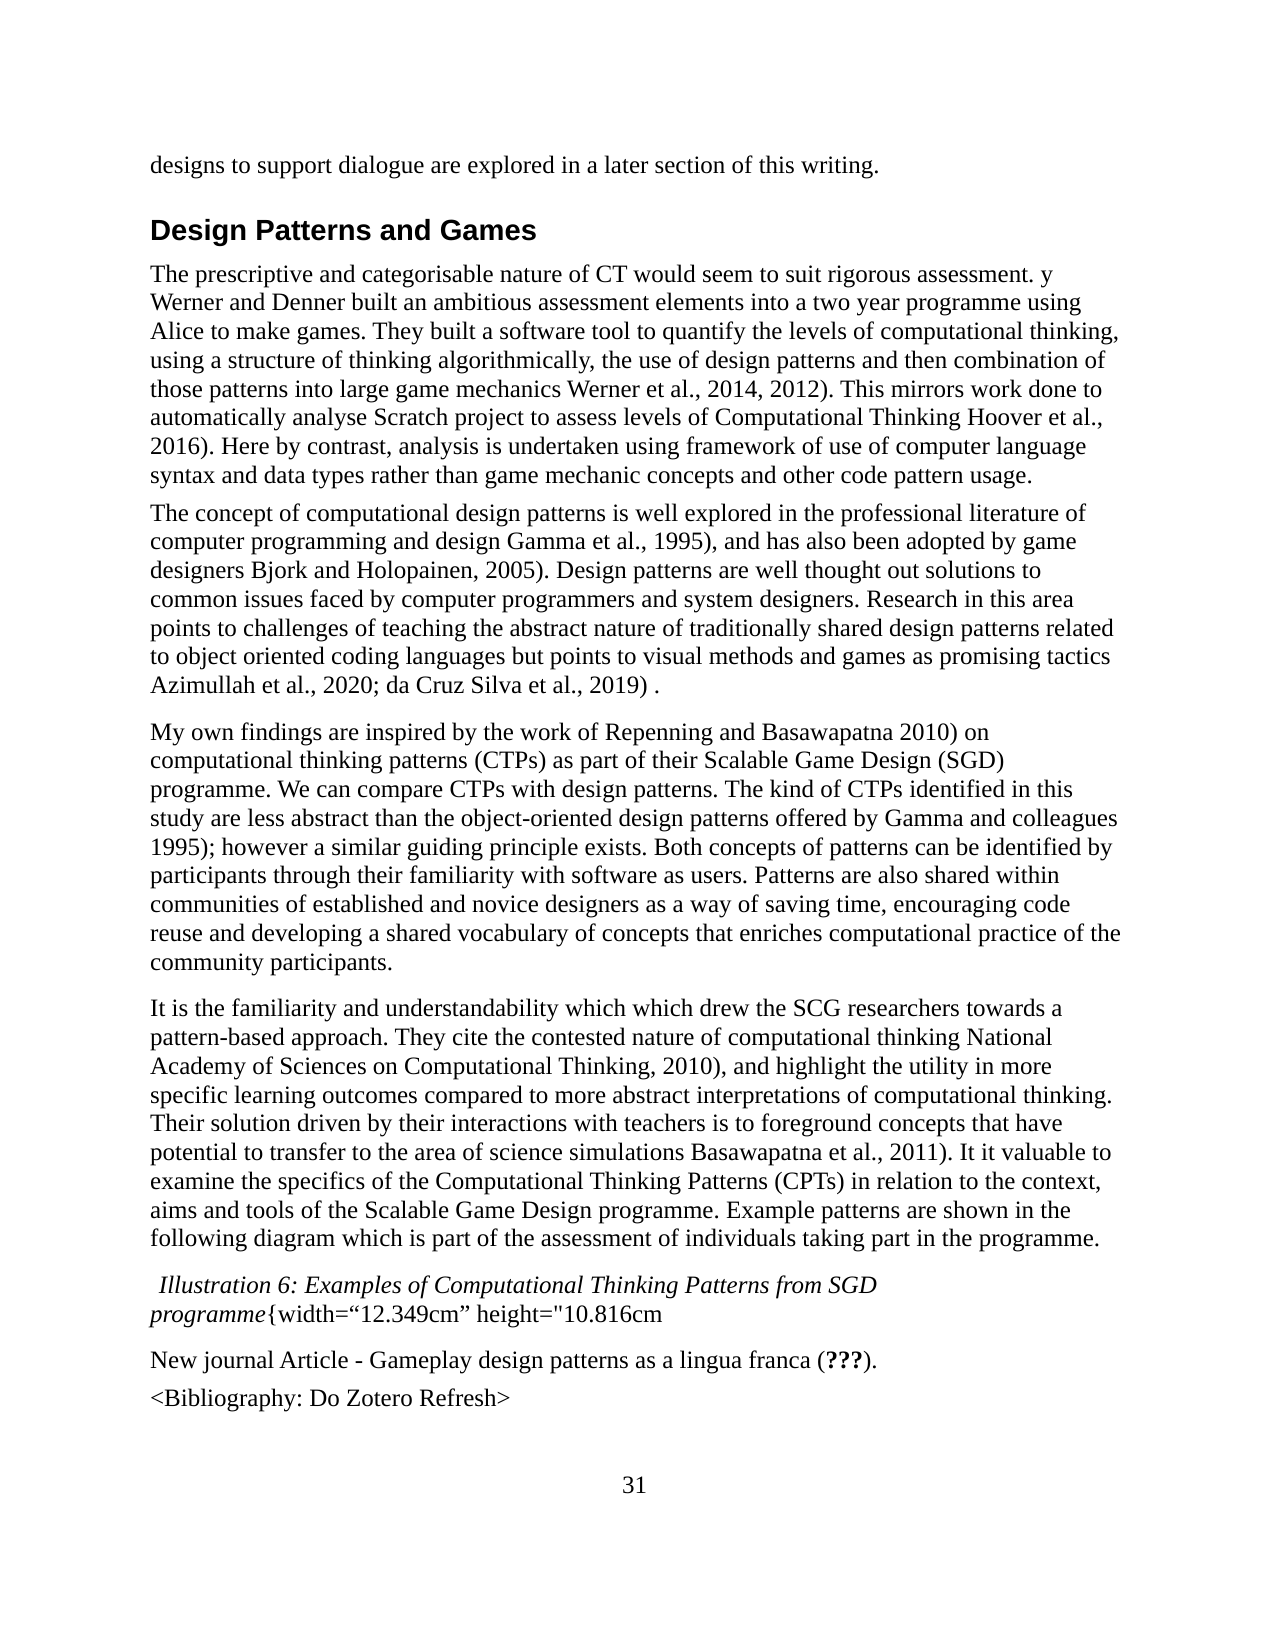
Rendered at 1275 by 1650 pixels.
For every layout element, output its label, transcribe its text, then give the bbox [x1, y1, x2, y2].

text The prescriptive and categorisable nature of CT would seem to suit rigorous assessment. y Werner and Denner built an ambitious assessment elements into a two year programme using Alice to make games. They built a software tool to quantify the levels of computational thinking, using a structure of thinking algorithmically, the use of design patterns and then combination of those patterns into large game mechanics Werner et al., 2014, 2012). This mirrors work done to automatically analyse Scratch project to assess levels of Computational Thinking Hoover et al., 2016). Here by contrast, analysis is undertaken using framework of use of computer language syntax and data types rather than game mechanic concepts and other code pattern usage. [150, 259, 1125, 489]
text The concept of computational design patterns is well explored in the professional literature of computer programming and design Gamma et al., 1995), and has also been adopted by game designers Bjork and Holopainen, 2005). Design patterns are well thought out solutions to common issues faced by computer programmers and system designers. Research in this area points to challenges of teaching the abstract nature of traditionally shared design patterns related to object oriented coding languages but points to visual methods and games as promising tactics Azimullah et al., 2020; da Cruz Silva et al., 2019) . [150, 498, 1125, 699]
text My own findings are inspired by the work of Repenning and Basawapatna 2010) on computational thinking patterns (CTPs) as part of their Scalable Game Design (SGD) programme. We can compare CTPs with design patterns. The kind of CTPs identified in this study are less abstract than the object-oriented design patterns offered by Gamma and colleagues 1995); however a similar guiding principle exists. Both concepts of patterns can be identified by participants through their familiarity with software as users. Patterns are also shared within communities of established and novice designers as a way of saving time, encouraging code reuse and developing a shared vocabulary of concepts that enriches computational practice of the community participants. [150, 717, 1125, 976]
text <Bibliography: Do Zotero Refresh> [150, 1383, 1125, 1412]
text Illustration 6: Examples of Computational Thinking Patterns from SGD programme{width=“12.349cm” height="10.816cm [150, 1270, 1125, 1328]
text New journal Article - Gameplay design patterns as a lingua franca (???). [150, 1346, 1125, 1374]
text designs to support dialogue are explored in a later section of this writing. [150, 150, 1125, 179]
subtitle Design Patterns and Games [150, 213, 1125, 246]
text It is the familiarity and understandability which which drew the SCG researchers towards a pattern-based approach. They cite the contested nature of computational thinking National Academy of Sciences on Computational Thinking, 2010), and highlight the utility in more specific learning outcomes compared to more abstract interpretations of computational thinking. Their solution driven by their interactions with teachers is to foreground concepts that have potential to transfer to the area of science simulations Basawapatna et al., 2011). It it valuable to examine the specifics of the Computational Thinking Patterns (CPTs) in relation to the context, aims and tools of the Scalable Game Design programme. Example patterns are shown in the following diagram which is part of the assessment of individuals taking part in the programme. [150, 993, 1125, 1252]
